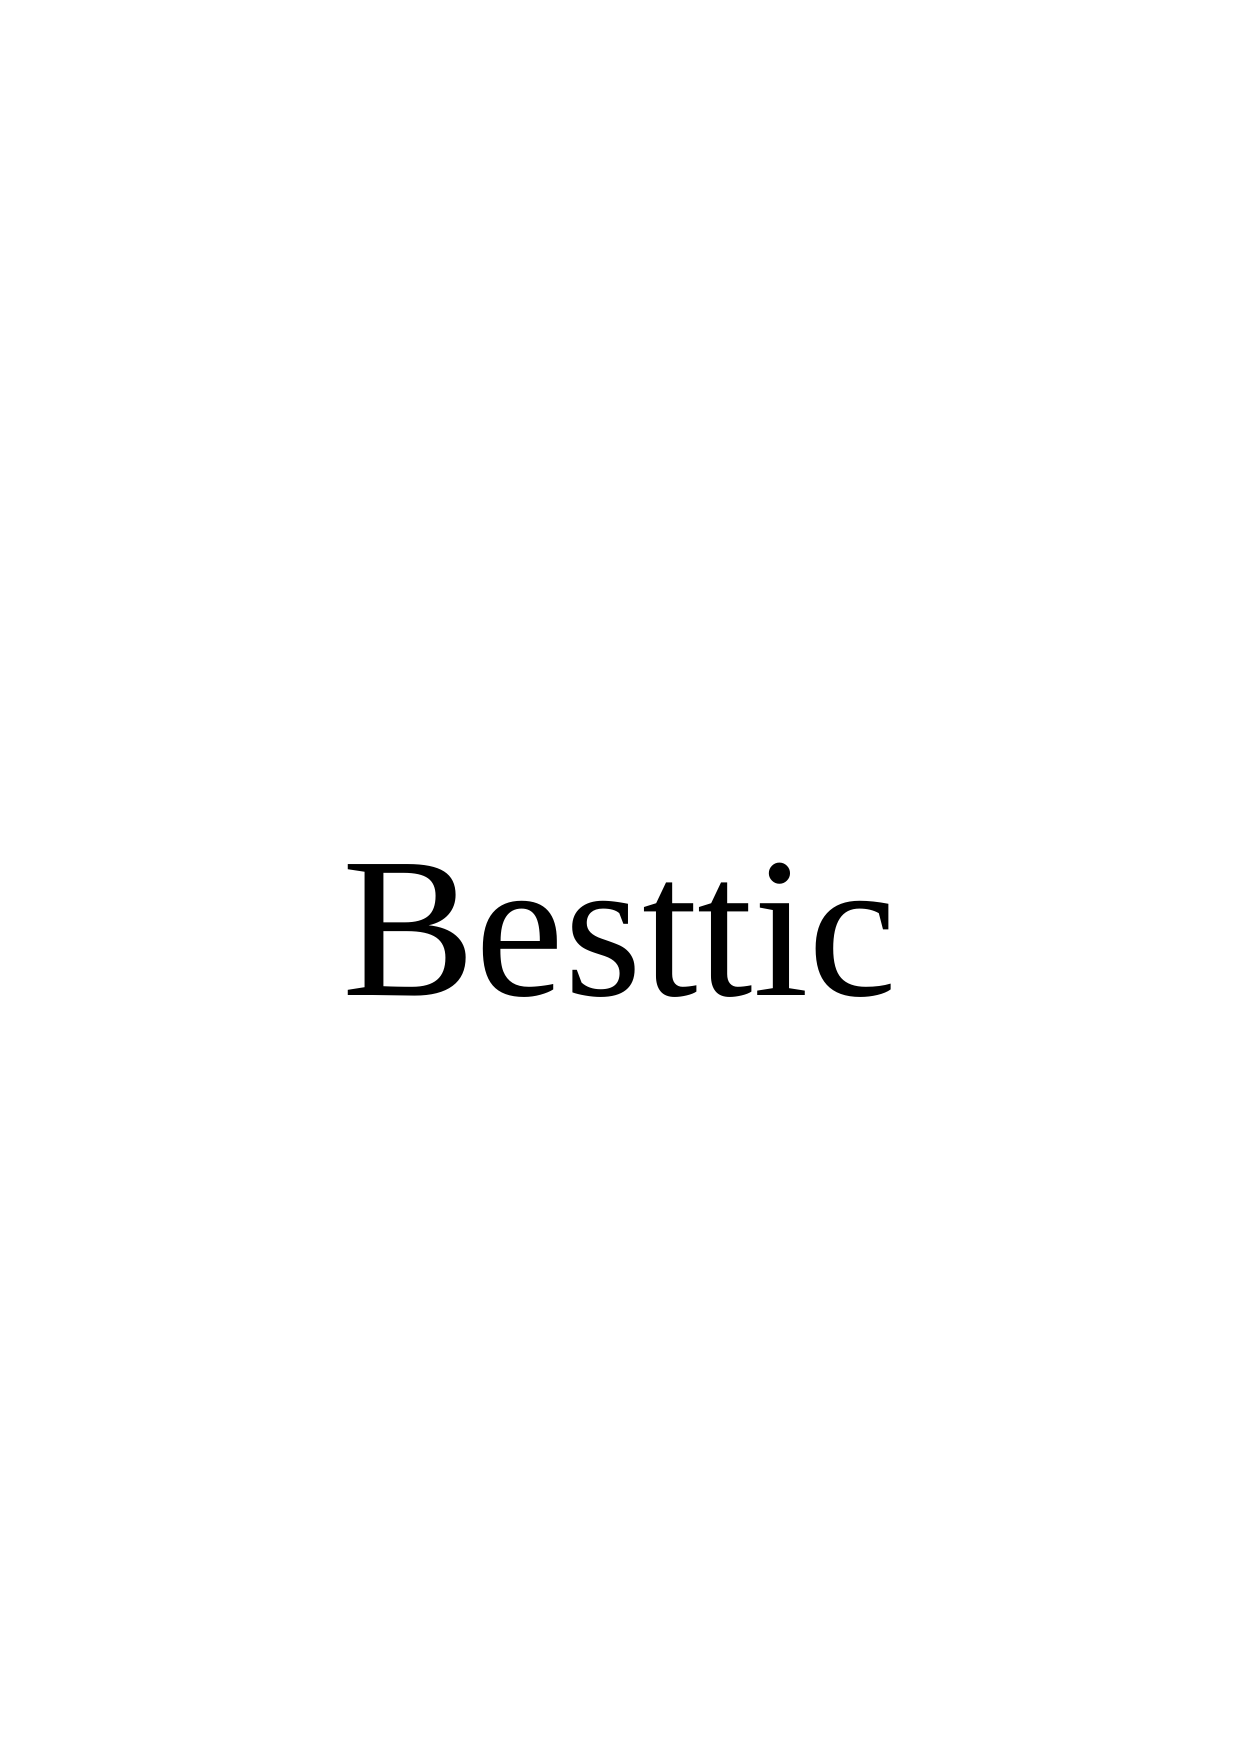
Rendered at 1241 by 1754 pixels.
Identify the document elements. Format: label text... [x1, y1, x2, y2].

text Besttic [118, 808, 1122, 1038]
